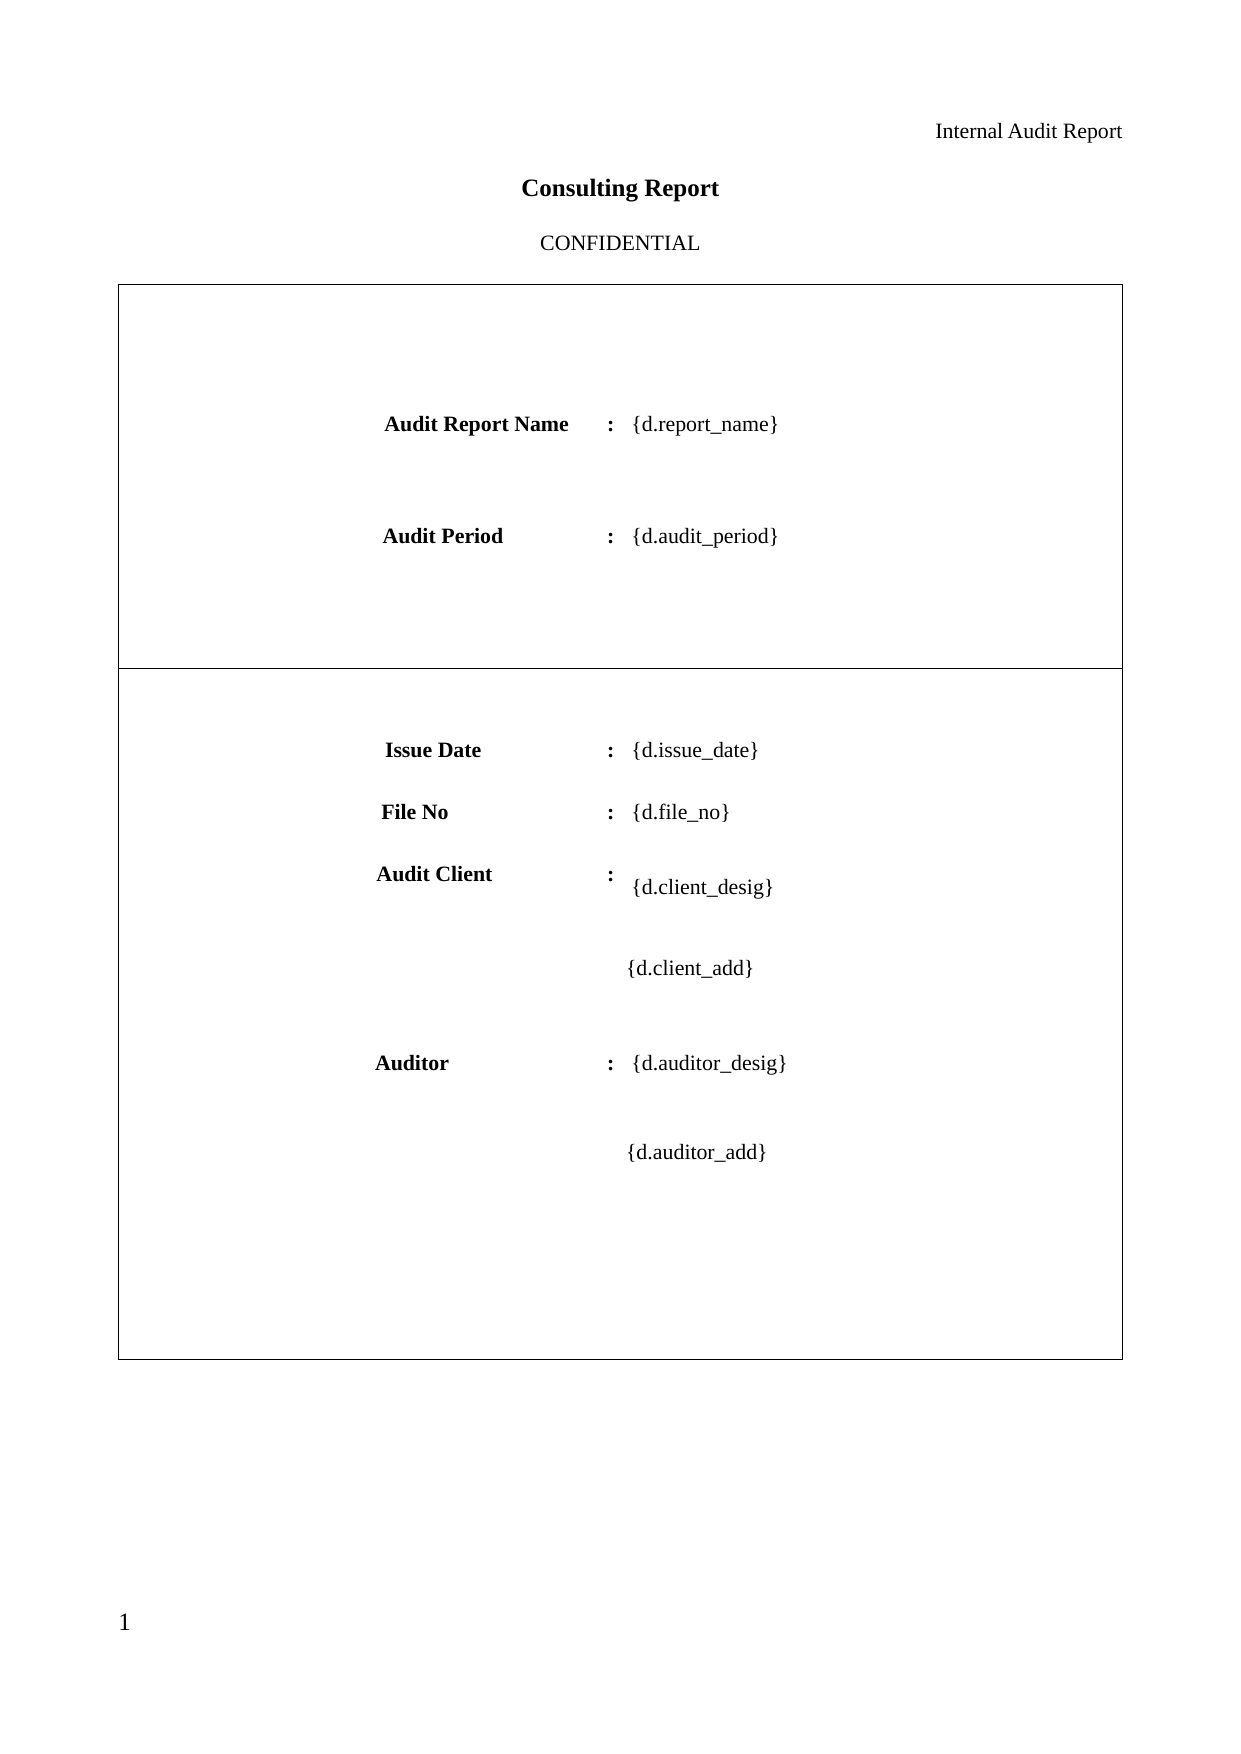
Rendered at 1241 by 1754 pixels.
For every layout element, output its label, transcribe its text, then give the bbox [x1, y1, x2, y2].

table_cell Audit Period : [125, 468, 620, 605]
text CONFIDENTIAL [118, 230, 1122, 256]
table_cell {d.audit_period} [621, 468, 1116, 605]
table_header {d.report_name} [621, 406, 1116, 467]
table_cell File No : [125, 794, 620, 855]
table_cell {d.file_no} [621, 794, 1116, 855]
table_cell {d.auditor_add} [621, 1107, 1116, 1222]
table_cell [125, 1107, 620, 1222]
table_cell Audit Client : [125, 856, 620, 917]
text Consulting Report [118, 173, 1122, 202]
table_cell [125, 918, 620, 1044]
table_header {d.issue_date} [621, 732, 1116, 793]
table_cell {d.client_add} [621, 918, 1116, 1044]
table_header Issue Date : [125, 732, 620, 793]
table_cell {d.client_desig} [621, 856, 1116, 917]
table_cell Auditor : [125, 1045, 620, 1106]
table_cell {d.auditor_desig} [621, 1045, 1116, 1106]
table_header [119, 285, 1122, 668]
table_header Audit Report Name : [125, 406, 620, 467]
table_cell [119, 669, 1122, 1359]
